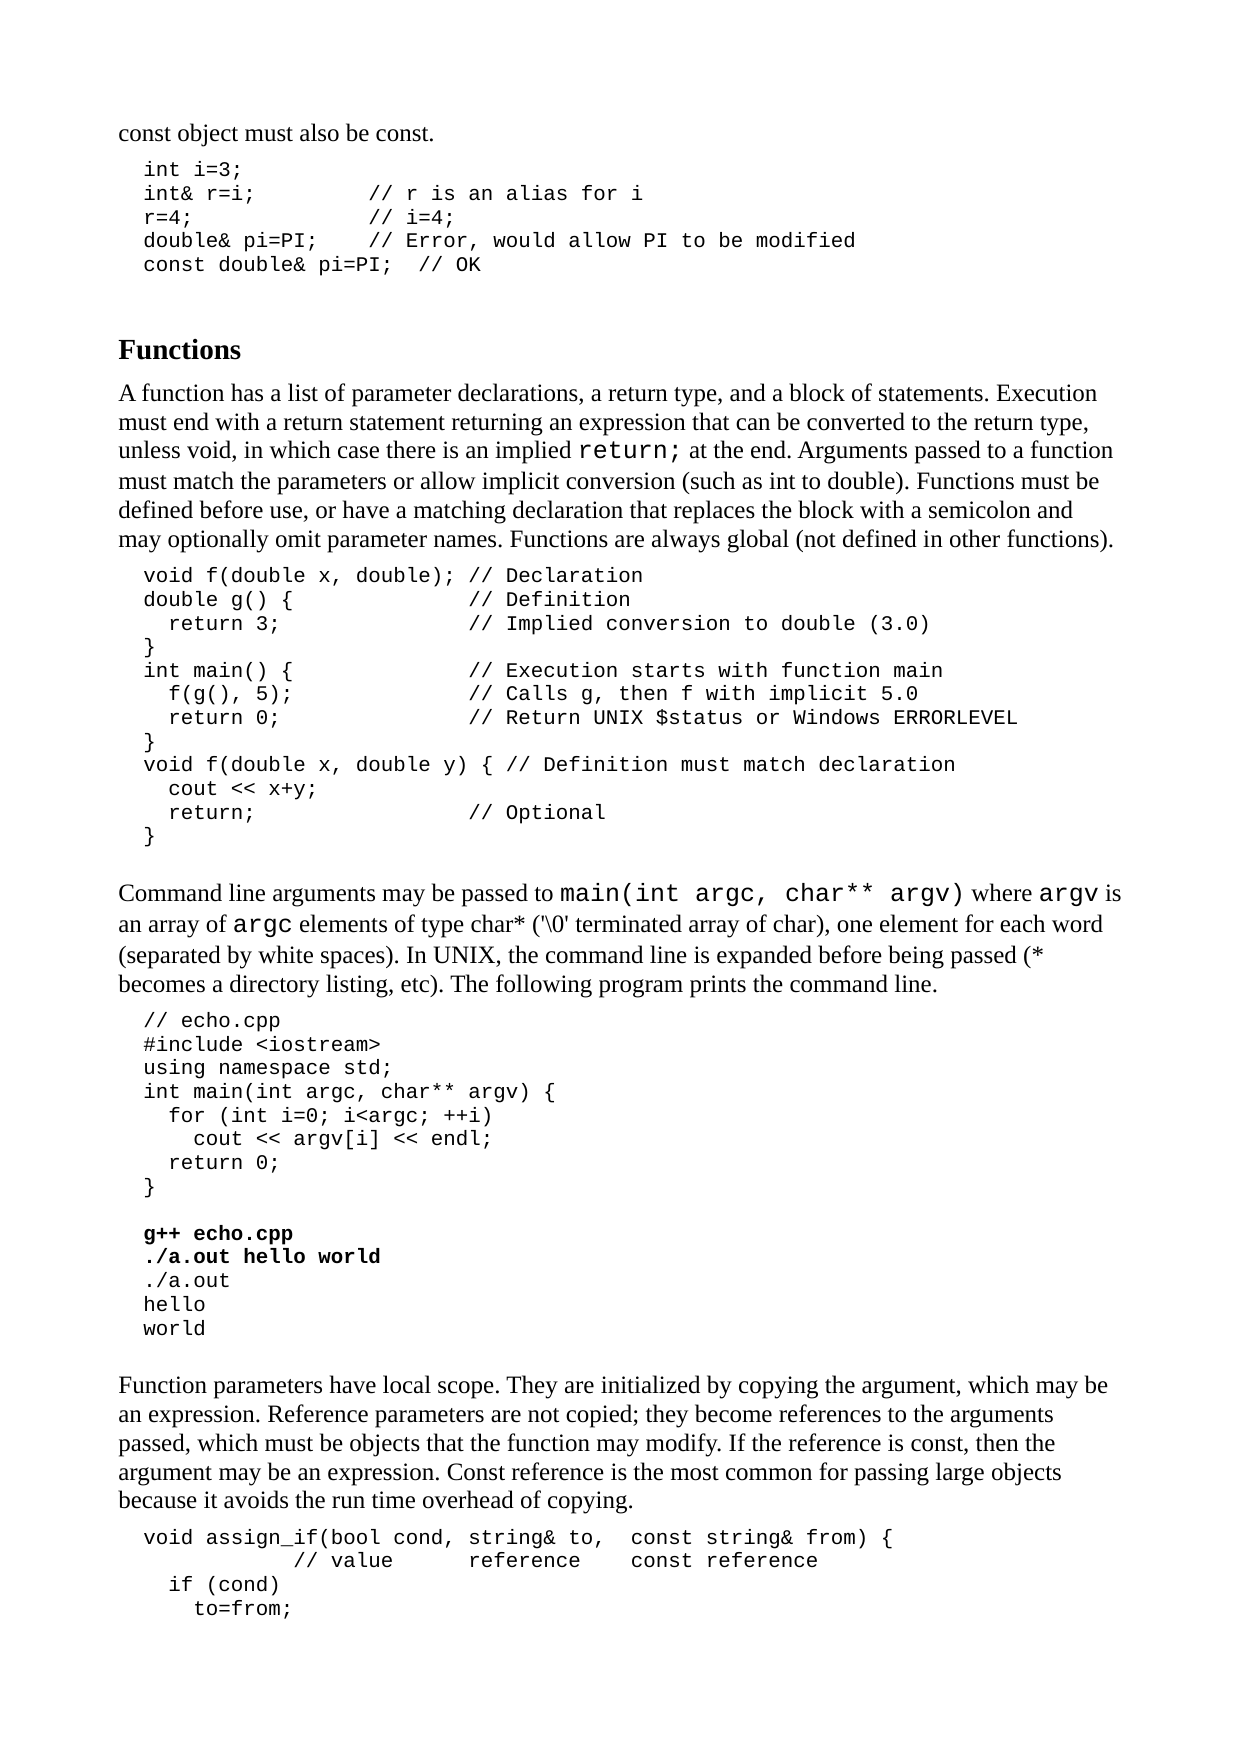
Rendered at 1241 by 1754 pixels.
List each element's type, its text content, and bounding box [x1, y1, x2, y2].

text g++ echo.cpp [118, 1223, 1122, 1247]
text cout << x+y; [118, 778, 1122, 802]
text if (cond) [118, 1574, 1122, 1598]
text void f(double x, double); // Declaration [118, 565, 1122, 589]
text return 0; [118, 1152, 1122, 1176]
text int i=3; [118, 159, 1122, 183]
text int& r=i; // r is an alias for i [118, 183, 1122, 207]
text Command line arguments may be passed to main(int argc, char** argv) where argv is an array of argc elements of type char* ('\0' terminated array of char), one element for each word (separated by white spaces). In UNIX, the command line is expanded before being passed (* becomes a directory listing, etc). The following program prints the command line. [118, 878, 1122, 998]
text #include <iostream> [118, 1034, 1122, 1057]
text } [118, 825, 1122, 849]
text double& pi=PI; // Error, would allow PI to be modified [118, 230, 1122, 254]
text f(g(), 5); // Calls g, then f with implicit 5.0 [118, 683, 1122, 707]
text r=4; // i=4; [118, 207, 1122, 230]
text for (int i=0; i<argc; ++i) [118, 1105, 1122, 1128]
text ./a.out hello world [118, 1247, 1122, 1270]
text void assign_if(bool cond, string& to, const string& from) { [118, 1527, 1122, 1551]
text world [118, 1317, 1122, 1341]
text return; // Optional [118, 802, 1122, 825]
text double g() { // Definition [118, 589, 1122, 612]
text hello [118, 1294, 1122, 1317]
text const double& pi=PI; // OK [118, 254, 1122, 278]
text ./a.out [118, 1270, 1122, 1294]
text // value reference const reference [118, 1551, 1122, 1574]
subtitle Functions [118, 332, 1122, 366]
text int main(int argc, char** argv) { [118, 1081, 1122, 1105]
text // echo.cpp [118, 1010, 1122, 1034]
text Function parameters have local scope. They are initialized by copying the argument, which may be an expression. Reference parameters are not copied; they become references to the arguments passed, which must be objects that the function may modify. If the reference is const, then the argument may be an expression. Const reference is the most common for passing large objects because it avoids the run time overhead of copying. [118, 1371, 1122, 1514]
text } [118, 636, 1122, 660]
text const object must also be const. [118, 118, 1122, 147]
text return 3; // Implied conversion to double (3.0) [118, 612, 1122, 636]
text } [118, 731, 1122, 754]
text using namespace std; [118, 1057, 1122, 1081]
text return 0; // Return UNIX $status or Windows ERRORLEVEL [118, 707, 1122, 731]
text to=from; [118, 1598, 1122, 1621]
text A function has a list of parameter declarations, a return type, and a block of statements. Execution must end with a return statement returning an expression that can be converted to the return type, unless void, in which case there is an implied return; at the end. Arguments passed to a function must match the parameters or allow implicit conversion (such as int to double). Functions must be defined before use, or have a matching declaration that replaces the block with a semicolon and may optionally omit parameter names. Functions are always global (not defined in other functions). [118, 378, 1122, 553]
text void f(double x, double y) { // Definition must match declaration [118, 754, 1122, 778]
text } [118, 1176, 1122, 1199]
text int main() { // Execution starts with function main [118, 660, 1122, 683]
text cout << argv[i] << endl; [118, 1128, 1122, 1152]
